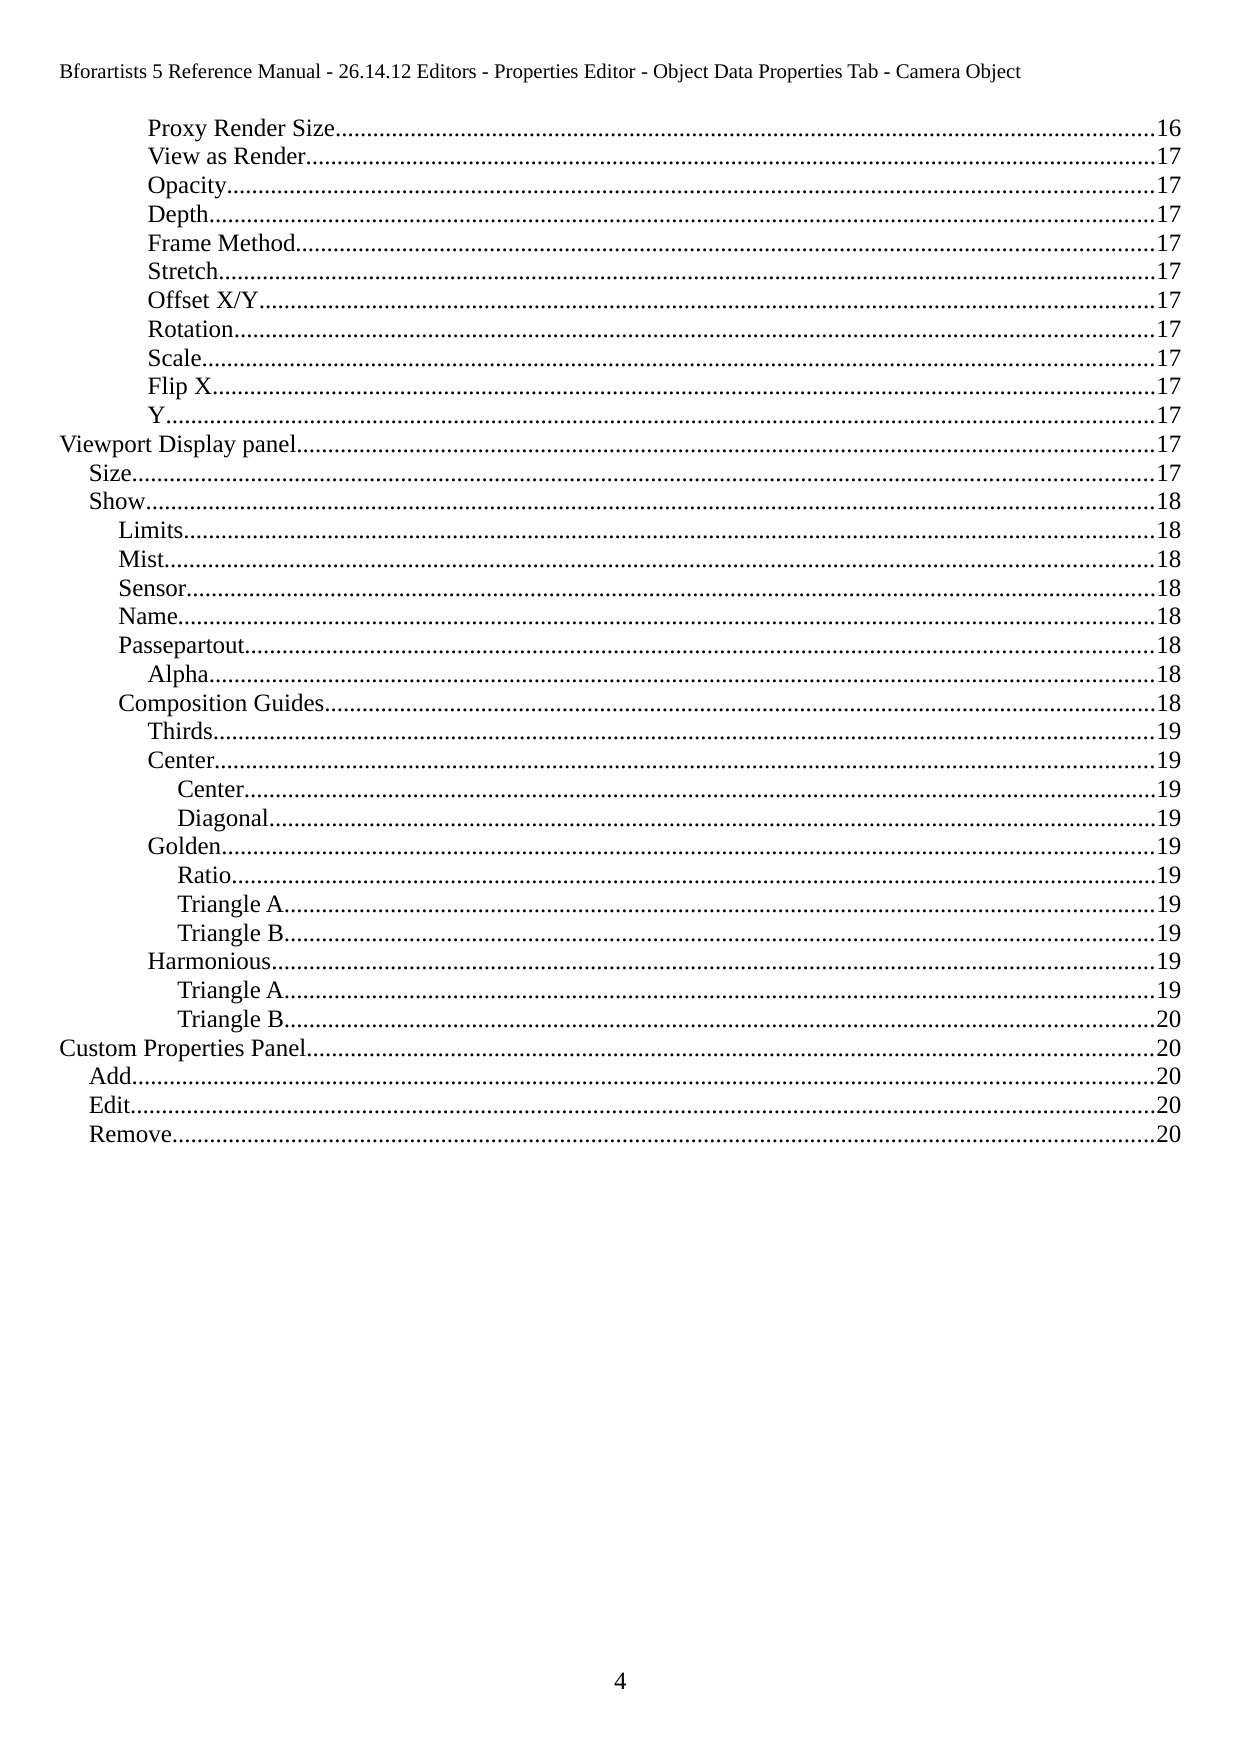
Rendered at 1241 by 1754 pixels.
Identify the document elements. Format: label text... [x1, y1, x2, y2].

text Triangle A 19 [177, 889, 1181, 918]
text Triangle B 20 [177, 1004, 1181, 1033]
text Size 17 [88, 458, 1181, 486]
text Passepartout 18 [118, 630, 1181, 659]
text Scale 17 [147, 343, 1181, 371]
text Depth 17 [147, 199, 1181, 228]
text Flip X 17 [147, 371, 1181, 400]
text Thirds 19 [147, 716, 1181, 745]
text Alpha 18 [147, 659, 1181, 688]
text Mist 18 [118, 544, 1181, 573]
text View as Render 17 [147, 141, 1181, 170]
text Proxy Render Size 16 [147, 113, 1181, 141]
text Diagonal 19 [177, 803, 1181, 831]
text Harmonious 19 [147, 946, 1181, 975]
text Ratio 19 [177, 860, 1181, 889]
text Name 18 [118, 601, 1181, 630]
text Custom Properties Panel 20 [59, 1033, 1181, 1061]
text Center 19 [177, 774, 1181, 803]
text Viewport Display panel 17 [59, 429, 1181, 458]
text Triangle A 19 [177, 975, 1181, 1004]
text Composition Guides 18 [118, 688, 1181, 716]
text Show 18 [88, 486, 1181, 515]
text Sensor 18 [118, 573, 1181, 601]
text Edit 20 [88, 1090, 1181, 1119]
text Golden 19 [147, 831, 1181, 860]
text Y 17 [147, 400, 1181, 429]
text Center 19 [147, 745, 1181, 774]
text Rotation 17 [147, 314, 1181, 343]
text Offset X/Y 17 [147, 285, 1181, 314]
text Add 20 [88, 1061, 1181, 1090]
text Remove 20 [88, 1119, 1181, 1148]
text Limits 18 [118, 515, 1181, 544]
text Frame Method 17 [147, 228, 1181, 256]
text Triangle B 19 [177, 918, 1181, 946]
text Opacity 17 [147, 170, 1181, 199]
text Stretch 17 [147, 256, 1181, 285]
